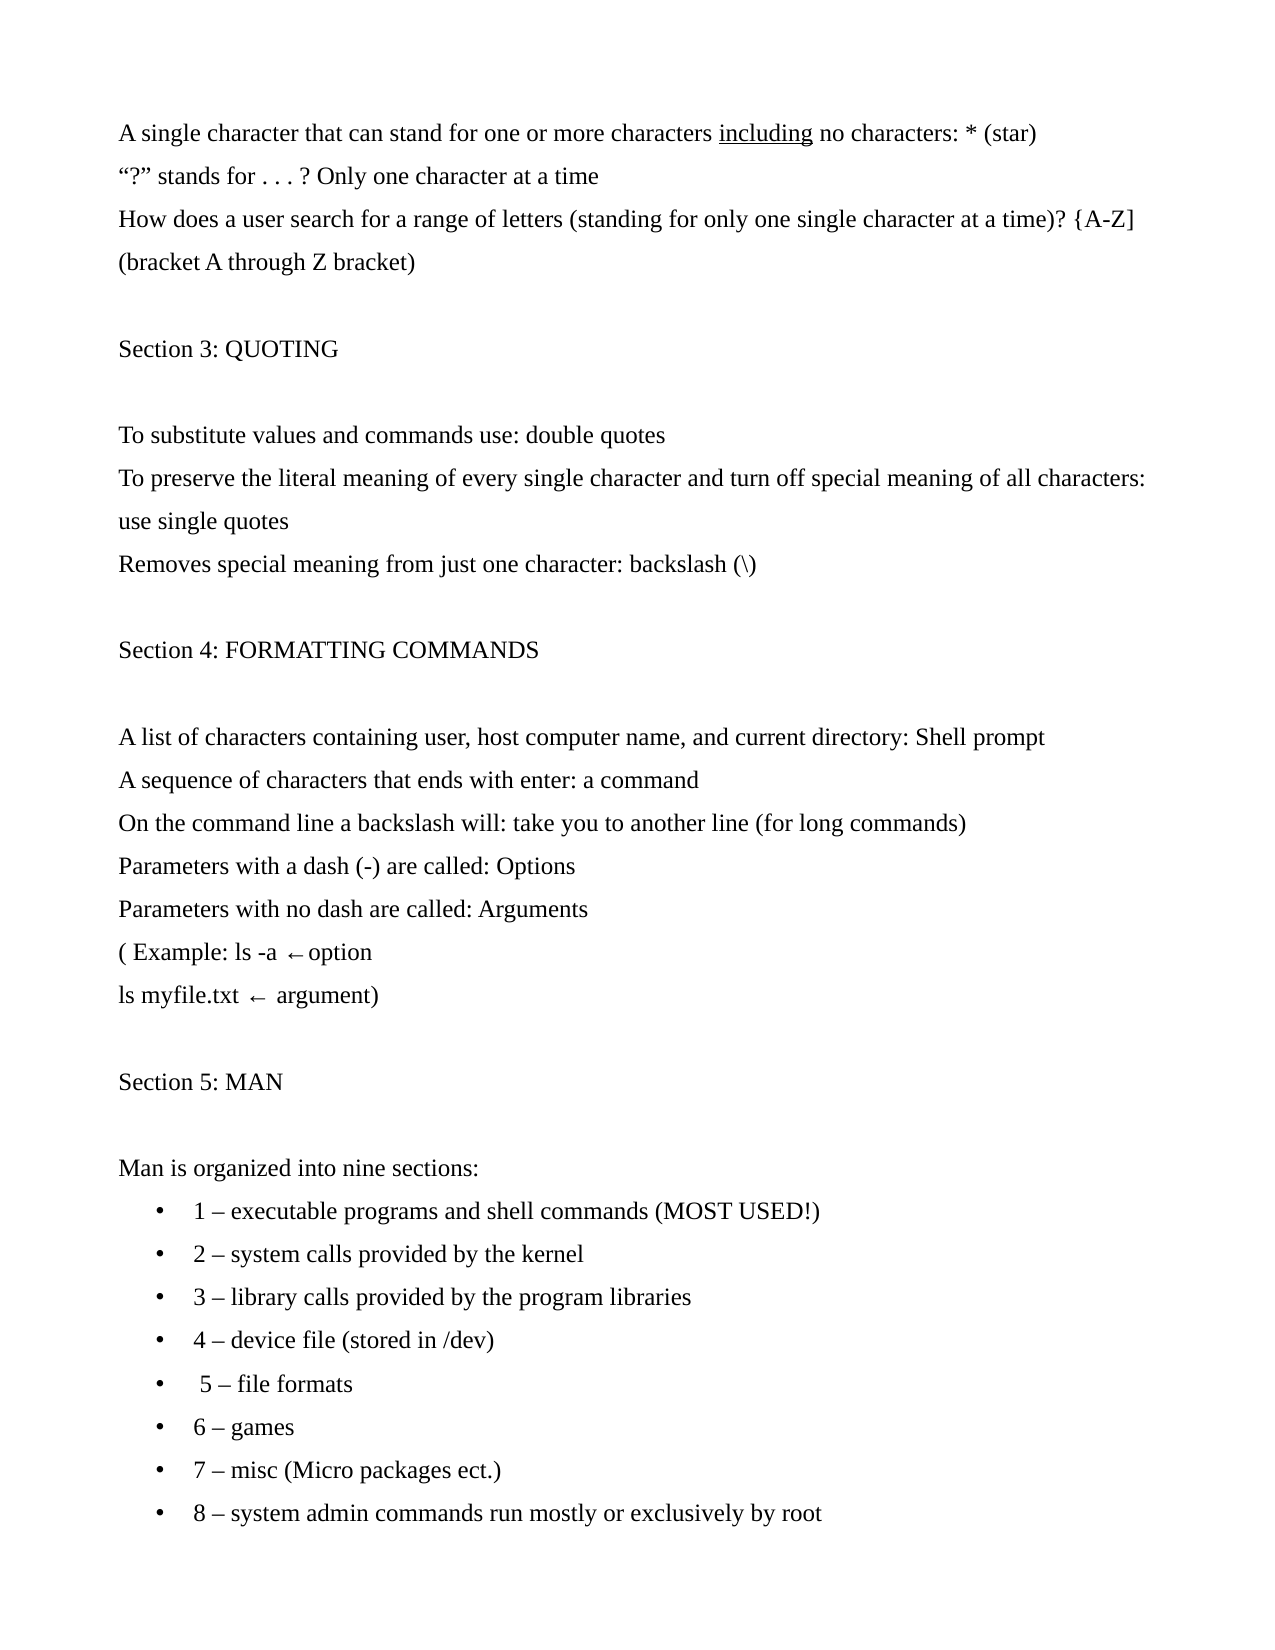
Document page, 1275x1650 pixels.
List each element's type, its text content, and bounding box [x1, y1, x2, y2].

text ls myfile.txt ← argument) [118, 981, 1157, 1009]
list 1 – executable programs and shell commands (MOST USED!) [156, 1196, 1157, 1225]
list 2 – system calls provided by the kernel [156, 1239, 1157, 1268]
list 4 – device file (stored in /dev) [156, 1326, 1157, 1354]
text On the command line a backslash will: take you to another line (for long commands) [118, 808, 1157, 837]
list 8 – system admin commands run mostly or exclusively by root [156, 1498, 1157, 1527]
text To substitute values and commands use: double quotes [118, 420, 1157, 449]
list 5 – file formats [156, 1369, 1157, 1397]
text “?” stands for . . . ? Only one character at a time [118, 161, 1157, 190]
text Section 4: FORMATTING COMMANDS [118, 636, 1157, 664]
text Section 3: QUOTING [118, 334, 1157, 362]
text Man is organized into nine sections: [118, 1153, 1157, 1182]
list 7 – misc (Micro packages ect.) [156, 1455, 1157, 1484]
text Parameters with a dash (-) are called: Options [118, 851, 1157, 880]
text A sequence of characters that ends with enter: a command [118, 765, 1157, 794]
text Parameters with no dash are called: Arguments [118, 894, 1157, 923]
text A single character that can stand for one or more characters including no characters: * (star) [118, 118, 1157, 147]
text A list of characters containing user, host computer name, and current directory: Shell prompt [118, 722, 1157, 751]
text ( Example: ls -a ←option [118, 937, 1157, 966]
text How does a user search for a range of letters (standing for only one single character at a time)? {A-Z] (bracket A through Z bracket) [118, 204, 1157, 276]
list 6 – games [156, 1412, 1157, 1441]
text To preserve the literal meaning of every single character and turn off special meaning of all characters: use single quotes [118, 463, 1157, 535]
text Section 5: MAN [118, 1067, 1157, 1096]
text Removes special meaning from just one character: backslash (\) [118, 549, 1157, 578]
list 3 – library calls provided by the program libraries [156, 1282, 1157, 1311]
